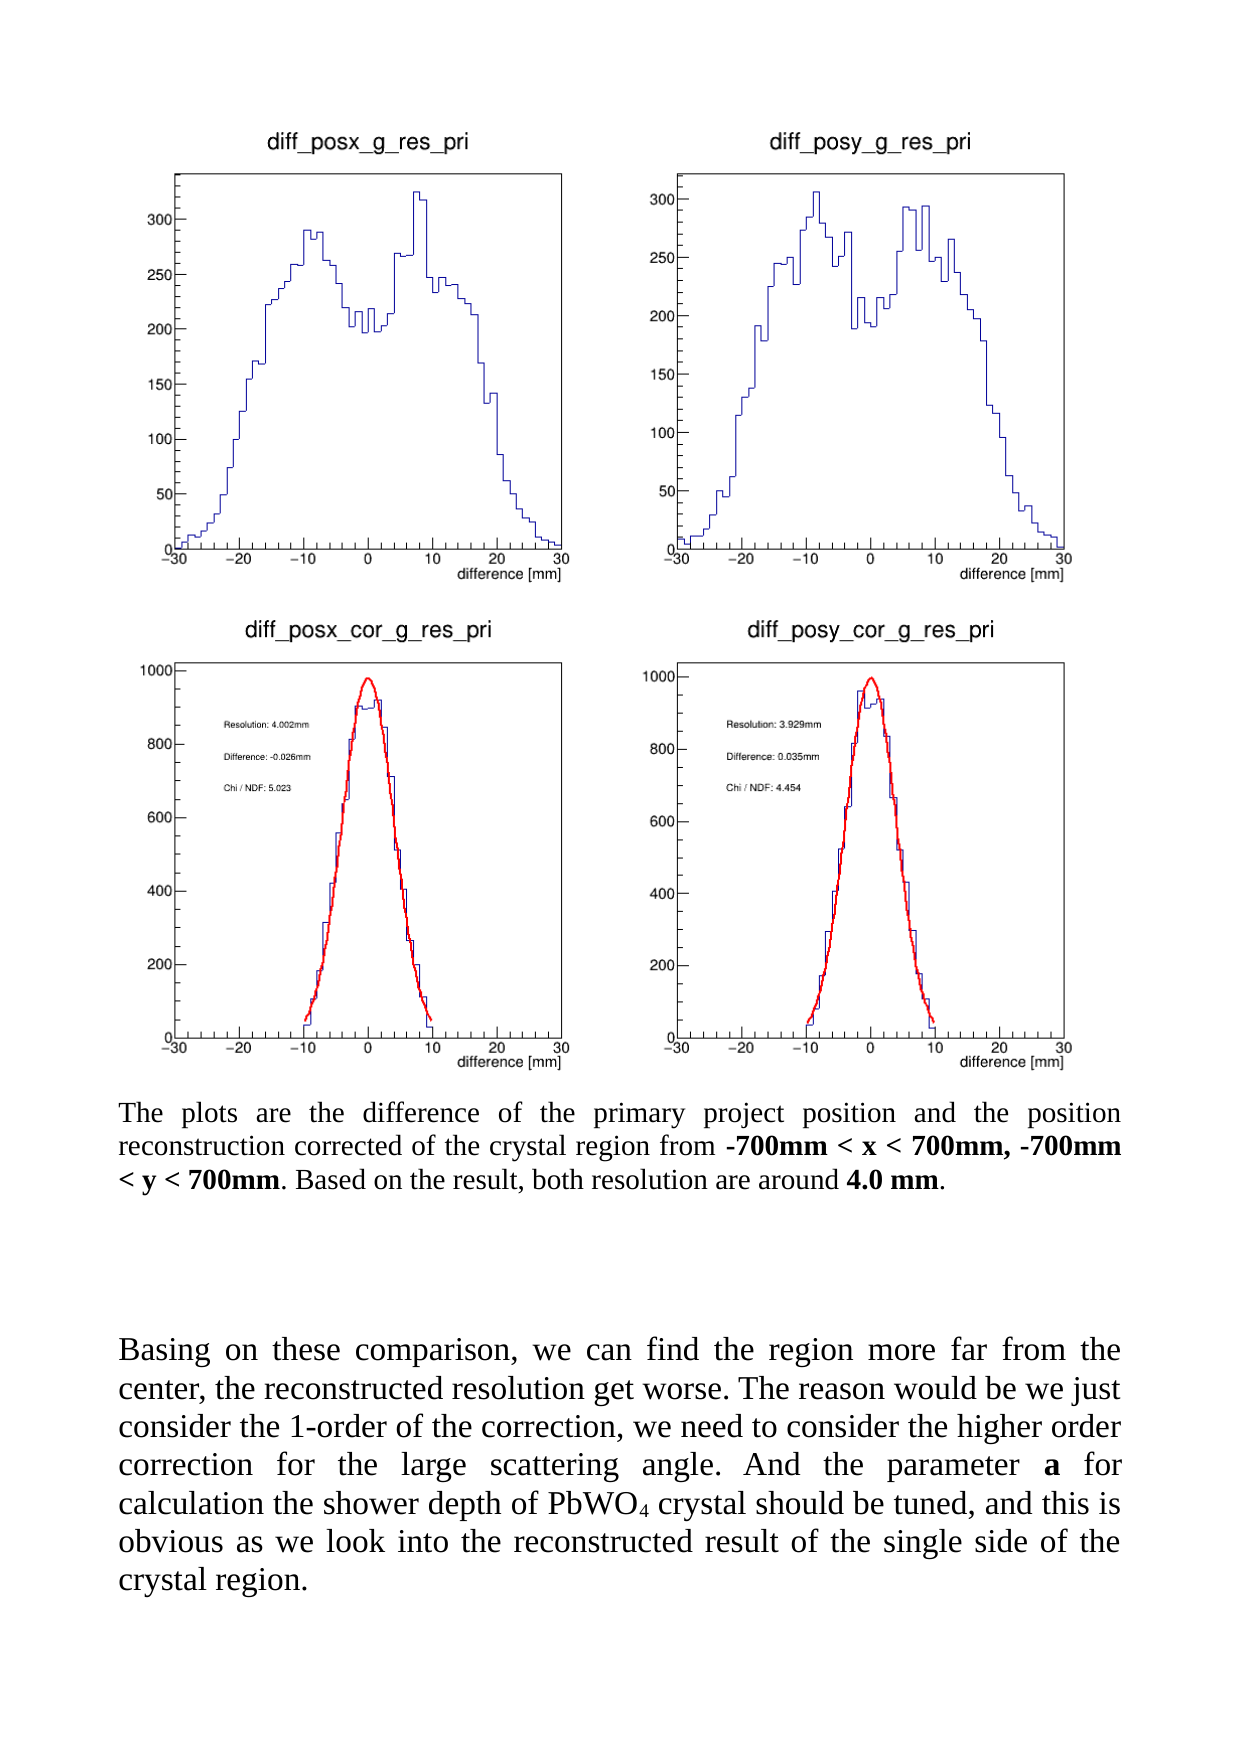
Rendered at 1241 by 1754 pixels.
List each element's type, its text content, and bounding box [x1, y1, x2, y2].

text The plots are the difference of the primary project position and the position reconstruction corrected of the crystal region from -700mm < x < 700mm, -700mm < y < 700mm. Based on the result, both resolution are around 4.0 mm. [118, 1095, 1122, 1196]
text Basing on these comparison, we can find the region more far from the center, the reconstructed resolution get worse. The reason would be we just consider the 1-order of the correction, we need to consider the higher order correction for the large scattering angle. And the parameter a for calculation the shower depth of PbWO4 crystal should be tuned, and this is obvious as we look into the reconstructed result of the single side of the crystal region. [118, 1330, 1122, 1598]
picture [118, 118, 1123, 1095]
